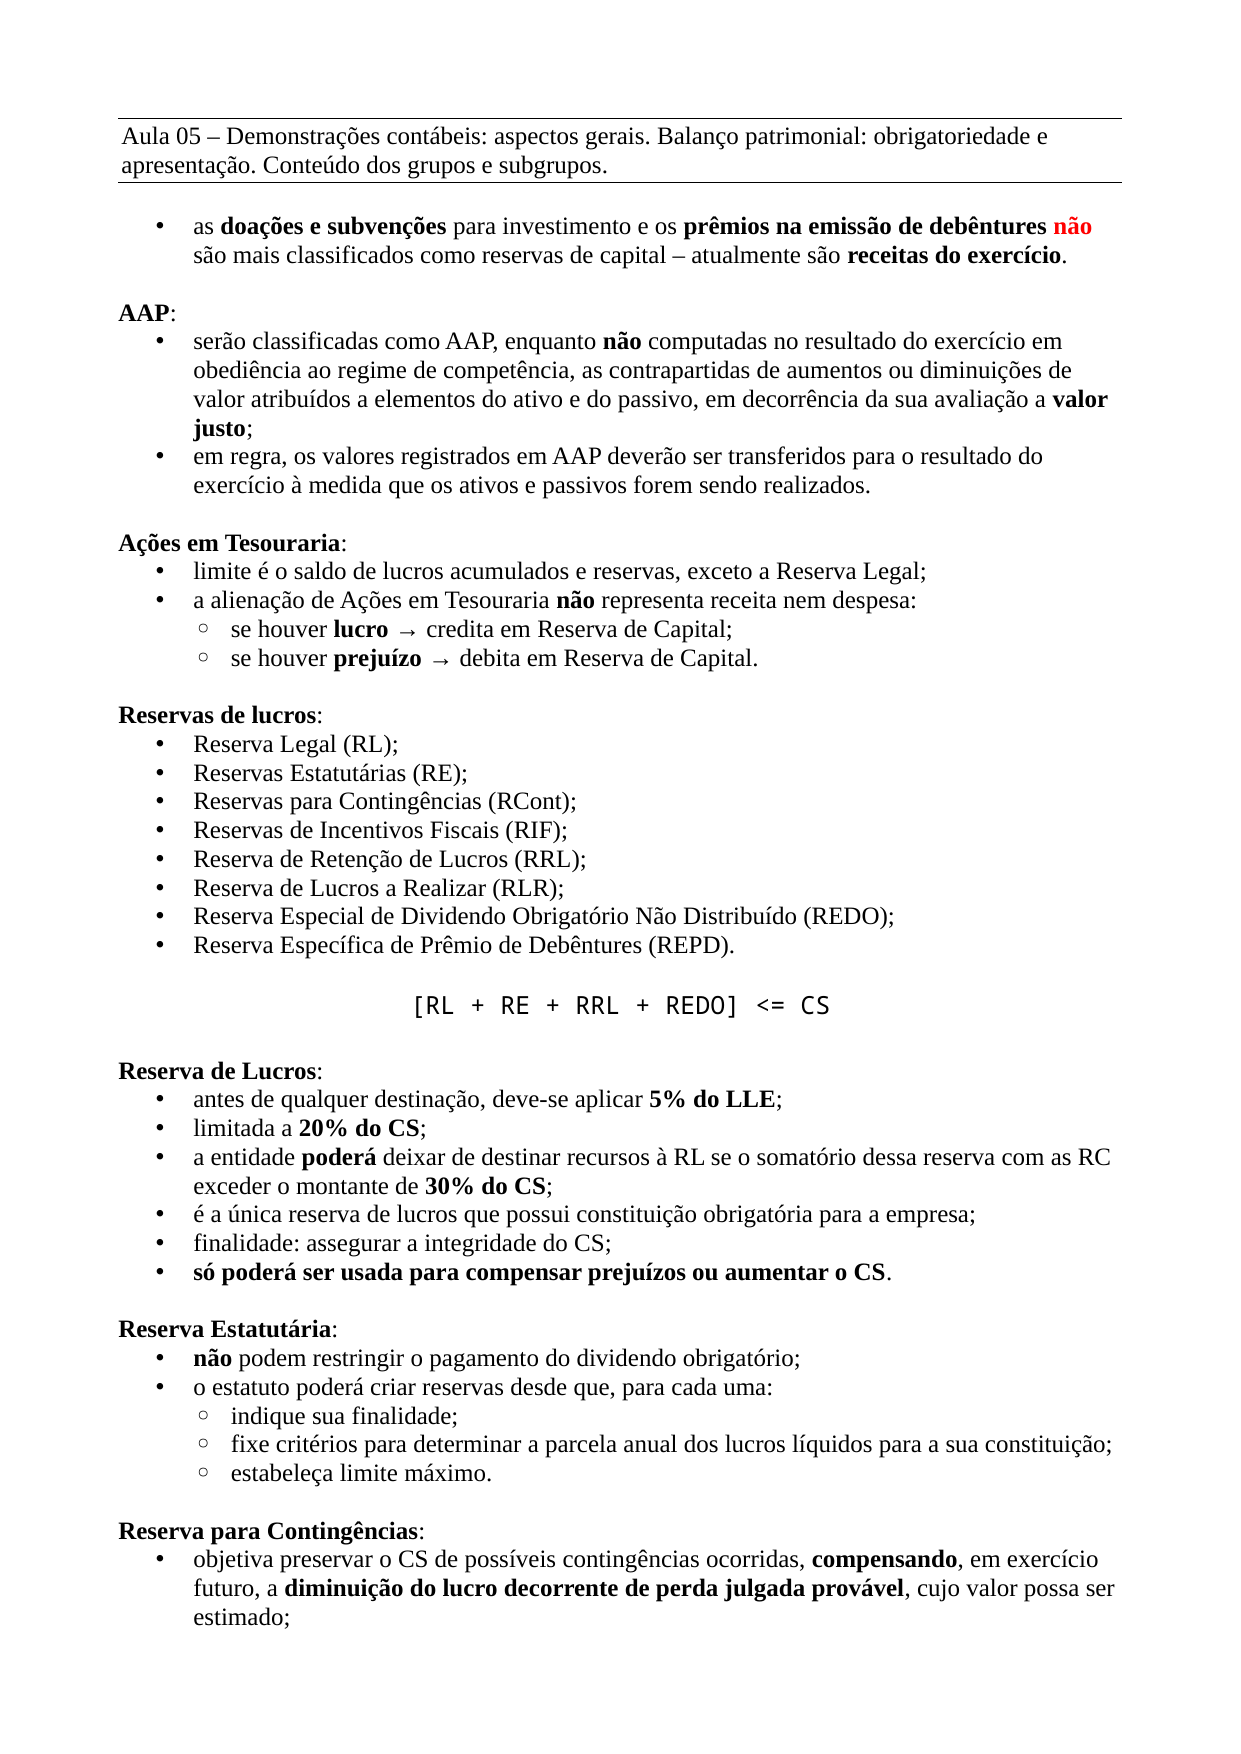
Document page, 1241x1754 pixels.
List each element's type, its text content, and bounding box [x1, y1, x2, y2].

list fixe critérios para determinar a parcela anual dos lucros líquidos para a sua constituição; [193, 1429, 1122, 1458]
list objetiva preservar o CS de possíveis contingências ocorridas, compensando, em exercício futuro, a diminuição do lucro decorrente de perda julgada provável, cujo valor possa ser estimado; [156, 1544, 1122, 1631]
list Reserva Específica de Prêmio de Debêntures (REPD). [156, 930, 1122, 959]
list se houver prejuízo → debita em Reserva de Capital. [193, 643, 1122, 671]
text Reserva de Lucros: [118, 1056, 1122, 1084]
list em regra, os valores registrados em AAP deverão ser transferidos para o resultado do exercício à medida que os ativos e passivos forem sendo realizados. [156, 441, 1122, 499]
list estabeleça limite máximo. [193, 1458, 1122, 1487]
list limite é o saldo de lucros acumulados e reservas, exceto a Reserva Legal; [156, 556, 1122, 585]
list as doações e subvenções para investimento e os prêmios na emissão de debêntures não são mais classificados como reservas de capital – atualmente são receitas do exercício. [156, 211, 1122, 269]
list é a única reserva de lucros que possui constituição obrigatória para a empresa; [156, 1199, 1122, 1228]
list antes de qualquer destinação, deve-se aplicar 5% do LLE; [156, 1084, 1122, 1113]
text [RL + RE + RRL + REDO] <= CS [118, 988, 1122, 1022]
list a entidade poderá deixar de destinar recursos à RL se o somatório dessa reserva com as RC exceder o montante de 30% do CS; [156, 1142, 1122, 1199]
list Reserva de Lucros a Realizar (RLR); [156, 873, 1122, 901]
text AAP: [118, 298, 1122, 326]
list limitada a 20% do CS; [156, 1113, 1122, 1142]
list Reservas Estatutárias (RE); [156, 758, 1122, 786]
text Ações em Tesouraria: [118, 528, 1122, 556]
list Reserva Legal (RL); [156, 729, 1122, 758]
list não podem restringir o pagamento do dividendo obrigatório; [156, 1343, 1122, 1372]
list Reservas para Contingências (RCont); [156, 786, 1122, 815]
text Reserva para Contingências: [118, 1516, 1122, 1544]
list finalidade: assegurar a integridade do CS; [156, 1228, 1122, 1257]
list Reserva de Retenção de Lucros (RRL); [156, 844, 1122, 873]
list Reserva Especial de Dividendo Obrigatório Não Distribuído (REDO); [156, 901, 1122, 930]
list serão classificadas como AAP, enquanto não computadas no resultado do exercício em obediência ao regime de competência, as contrapartidas de aumentos ou diminuições de valor atribuídos a elementos do ativo e do passivo, em decorrência da sua avaliação a valor justo; [156, 326, 1122, 441]
text Reservas de lucros: [118, 700, 1122, 729]
list só poderá ser usada para compensar prejuízos ou aumentar o CS. [156, 1257, 1122, 1286]
list Reservas de Incentivos Fiscais (RIF); [156, 815, 1122, 844]
list se houver lucro → credita em Reserva de Capital; [193, 614, 1122, 643]
text Reserva Estatutária: [118, 1314, 1122, 1343]
list indique sua finalidade; [193, 1401, 1122, 1429]
list a alienação de Ações em Tesouraria não representa receita nem despesa: [156, 585, 1122, 614]
list o estatuto poderá criar reservas desde que, para cada uma: [156, 1372, 1122, 1401]
